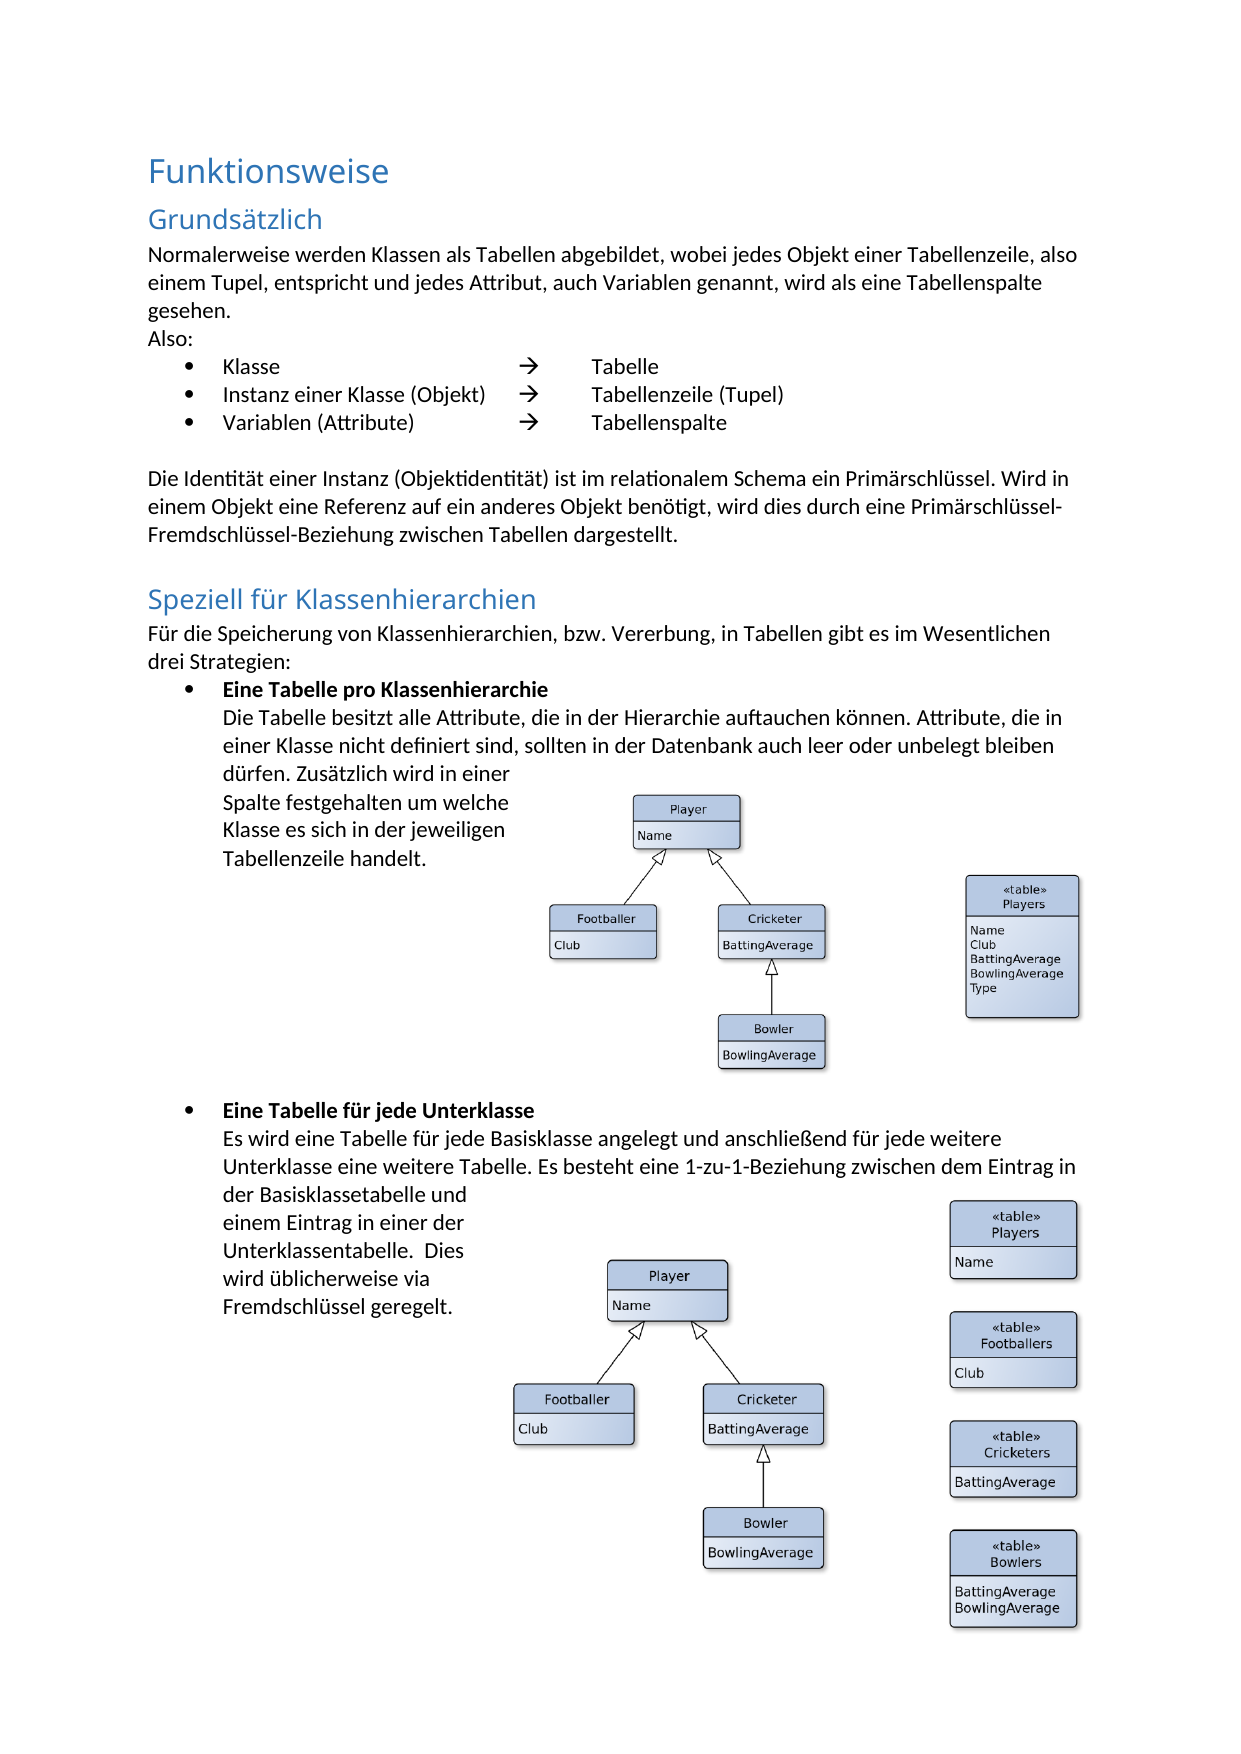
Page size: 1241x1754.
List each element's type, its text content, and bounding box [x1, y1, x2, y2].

list Eine Tabelle für jede Unterklasse Es wird eine Tabelle für jede Basisklasse angelegt und anschließend für jede weitere Unterklasse eine weitere Tabelle. Es besteht eine 1-zu-1-Beziehung zwischen dem Eintrag in der Basisklassetabelle und einem Eintrag in einer der Unterklassentabelle. Dies wird üblicherweise via Fremdschlüssel geregelt. [185, 1096, 1093, 1320]
list Instanz einer Klasse (Objekt)  Tabellenzeile (Tupel) [185, 380, 1093, 408]
list Klasse  Tabelle [185, 352, 1093, 380]
text Für die Speicherung von Klassenhierarchien, bzw. Vererbung, in Tabellen gibt es im Wesentlichen drei Strategien: [148, 619, 1093, 676]
text Die Identität einer Instanz (Objektidentität) ist im relationalem Schema ein Primärschlüssel. Wird in einem Objekt eine Referenz auf ein anderes Objekt benötigt, wird dies durch eine Primärschlüssel-Fremdschlüssel-Beziehung zwischen Tabellen dargestellt. [148, 464, 1093, 548]
subtitle Funktionsweise [148, 148, 1093, 193]
text Also: [148, 324, 1093, 352]
list Eine Tabelle pro Klassenhierarchie Die Tabelle besitzt alle Attribute, die in der Hierarchie auftauchen können. Attribute, die in einer Klasse nicht definiert sind, sollten in der Datenbank auch leer oder unbelegt bleiben dürfen. Zusätzlich wird in einer Spalte festgehalten um welche Klasse es sich in der jeweiligen Tabellenzeile handelt. [185, 676, 1093, 872]
subtitle Speziell für Klassenhierarchien [148, 580, 1093, 617]
text Normalerweise werden Klassen als Tabellen abgebildet, wobei jedes Objekt einer Tabellenzeile, also einem Tupel, entspricht und jedes Attribut, auch Variablen genannt, wird als eine Tabellenspalte gesehen. [148, 240, 1093, 324]
subtitle Grundsätzlich [148, 200, 1093, 237]
list Variablen (Attribute)  Tabellenspalte [185, 408, 1093, 436]
